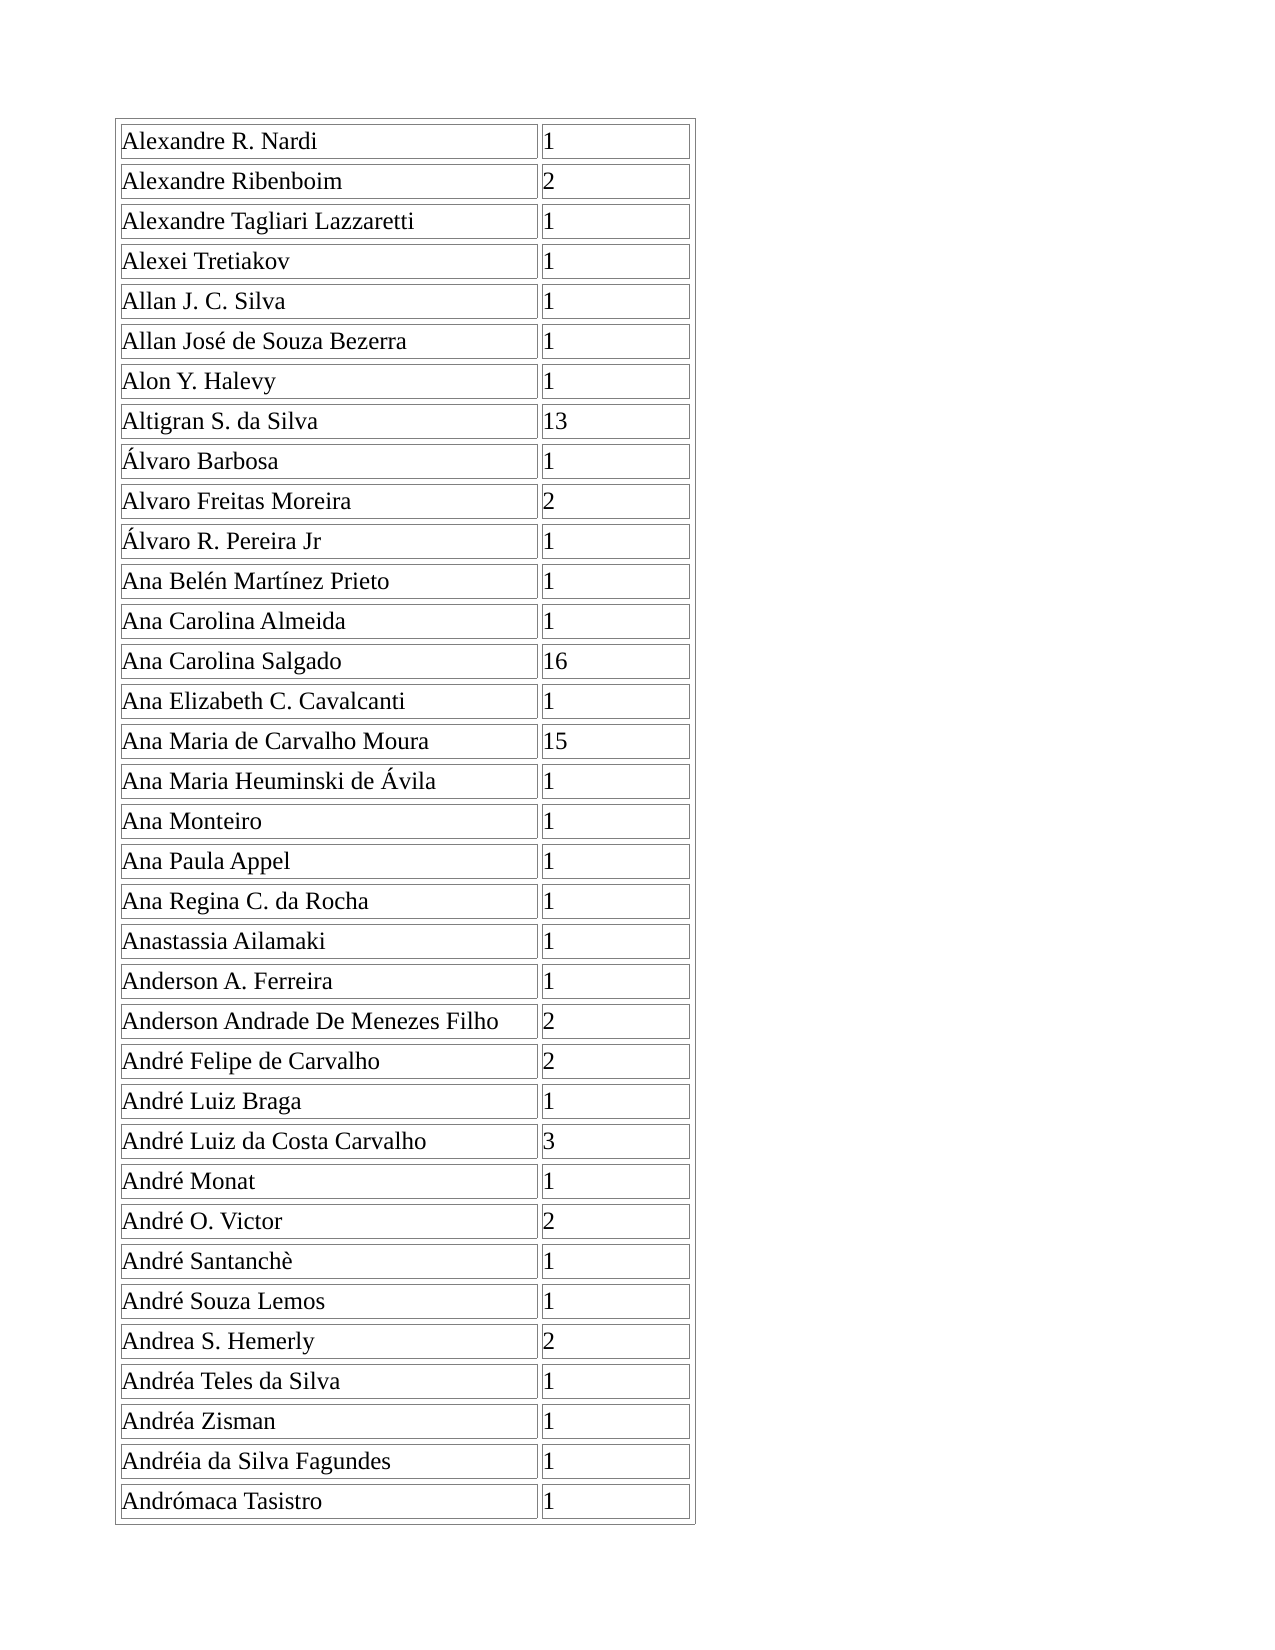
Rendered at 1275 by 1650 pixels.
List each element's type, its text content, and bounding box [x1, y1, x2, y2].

table_cell Allan José de Souza Bezerra [118, 318, 539, 358]
table_cell Andréia da Silva Fagundes [118, 1438, 539, 1478]
table_cell 2 [539, 158, 692, 198]
table_cell Ana Carolina Salgado [118, 638, 539, 678]
table_cell 1 [539, 1398, 692, 1438]
table_cell 1 [539, 1438, 692, 1478]
table_cell Alon Y. Halevy [118, 358, 539, 398]
table_cell André Santanchè [118, 1238, 539, 1278]
table_cell 1 [539, 1238, 692, 1278]
table_cell André O. Victor [118, 1198, 539, 1238]
table_cell André Luiz da Costa Carvalho [118, 1118, 539, 1158]
table_cell Andréa Zisman [118, 1398, 539, 1438]
table_cell Álvaro R. Pereira Jr [118, 518, 539, 558]
table_cell 15 [539, 718, 692, 758]
table_cell 2 [539, 478, 692, 518]
table_cell 1 [539, 278, 692, 318]
table_cell 1 [539, 119, 692, 158]
table_cell Álvaro Barbosa [118, 438, 539, 478]
table_cell 1 [539, 1278, 692, 1318]
table_cell 1 [539, 958, 692, 998]
table_cell 1 [539, 318, 692, 358]
table_cell Anastassia Ailamaki [118, 918, 539, 958]
table_cell 2 [539, 1198, 692, 1238]
table_cell Ana Maria Heuminski de Ávila [118, 758, 539, 798]
table_cell 2 [539, 998, 692, 1038]
table_cell 1 [539, 238, 692, 278]
table_cell 1 [539, 438, 692, 478]
table_cell Alexandre Ribenboim [118, 158, 539, 198]
table_cell Alexandre R. Nardi [118, 119, 539, 158]
table_cell 1 [539, 558, 692, 598]
table_cell 1 [539, 758, 692, 798]
table_cell 1 [539, 1158, 692, 1198]
table_cell 1 [539, 678, 692, 718]
table_cell Anderson Andrade De Menezes Filho [118, 998, 539, 1038]
table_cell Alexei Tretiakov [118, 238, 539, 278]
table_cell 2 [539, 1038, 692, 1078]
table_cell Ana Paula Appel [118, 838, 539, 878]
table_cell Ana Maria de Carvalho Moura [118, 718, 539, 758]
table_cell Ana Elizabeth C. Cavalcanti [118, 678, 539, 718]
table_cell Ana Monteiro [118, 798, 539, 838]
table_cell Alvaro Freitas Moreira [118, 478, 539, 518]
table_cell 13 [539, 398, 692, 438]
table_cell Anderson A. Ferreira [118, 958, 539, 998]
table_cell Alexandre Tagliari Lazzaretti [118, 198, 539, 238]
table_cell 1 [539, 1478, 692, 1518]
table_cell 1 [539, 878, 692, 918]
table_cell 2 [539, 1318, 692, 1358]
table_cell Ana Carolina Almeida [118, 598, 539, 638]
table_cell 1 [539, 1358, 692, 1398]
table_cell André Felipe de Carvalho [118, 1038, 539, 1078]
table_cell 1 [539, 198, 692, 238]
table_cell 1 [539, 918, 692, 958]
table_cell 1 [539, 798, 692, 838]
table_cell Ana Regina C. da Rocha [118, 878, 539, 918]
table_cell 1 [539, 358, 692, 398]
table_cell André Luiz Braga [118, 1078, 539, 1118]
table_cell Allan J. C. Silva [118, 278, 539, 318]
table_cell Andréa Teles da Silva [118, 1358, 539, 1398]
table_cell Altigran S. da Silva [118, 398, 539, 438]
table_cell 16 [539, 638, 692, 678]
table_cell Andrea S. Hemerly [118, 1318, 539, 1358]
table_cell 1 [539, 838, 692, 878]
table_cell 3 [539, 1118, 692, 1158]
table_cell 1 [539, 598, 692, 638]
table_cell André Monat [118, 1158, 539, 1198]
table_cell Ana Belén Martínez Prieto [118, 558, 539, 598]
table_cell 1 [539, 1078, 692, 1118]
table_cell 1 [539, 518, 692, 558]
table_cell André Souza Lemos [118, 1278, 539, 1318]
table_cell Andrómaca Tasistro [118, 1478, 539, 1518]
